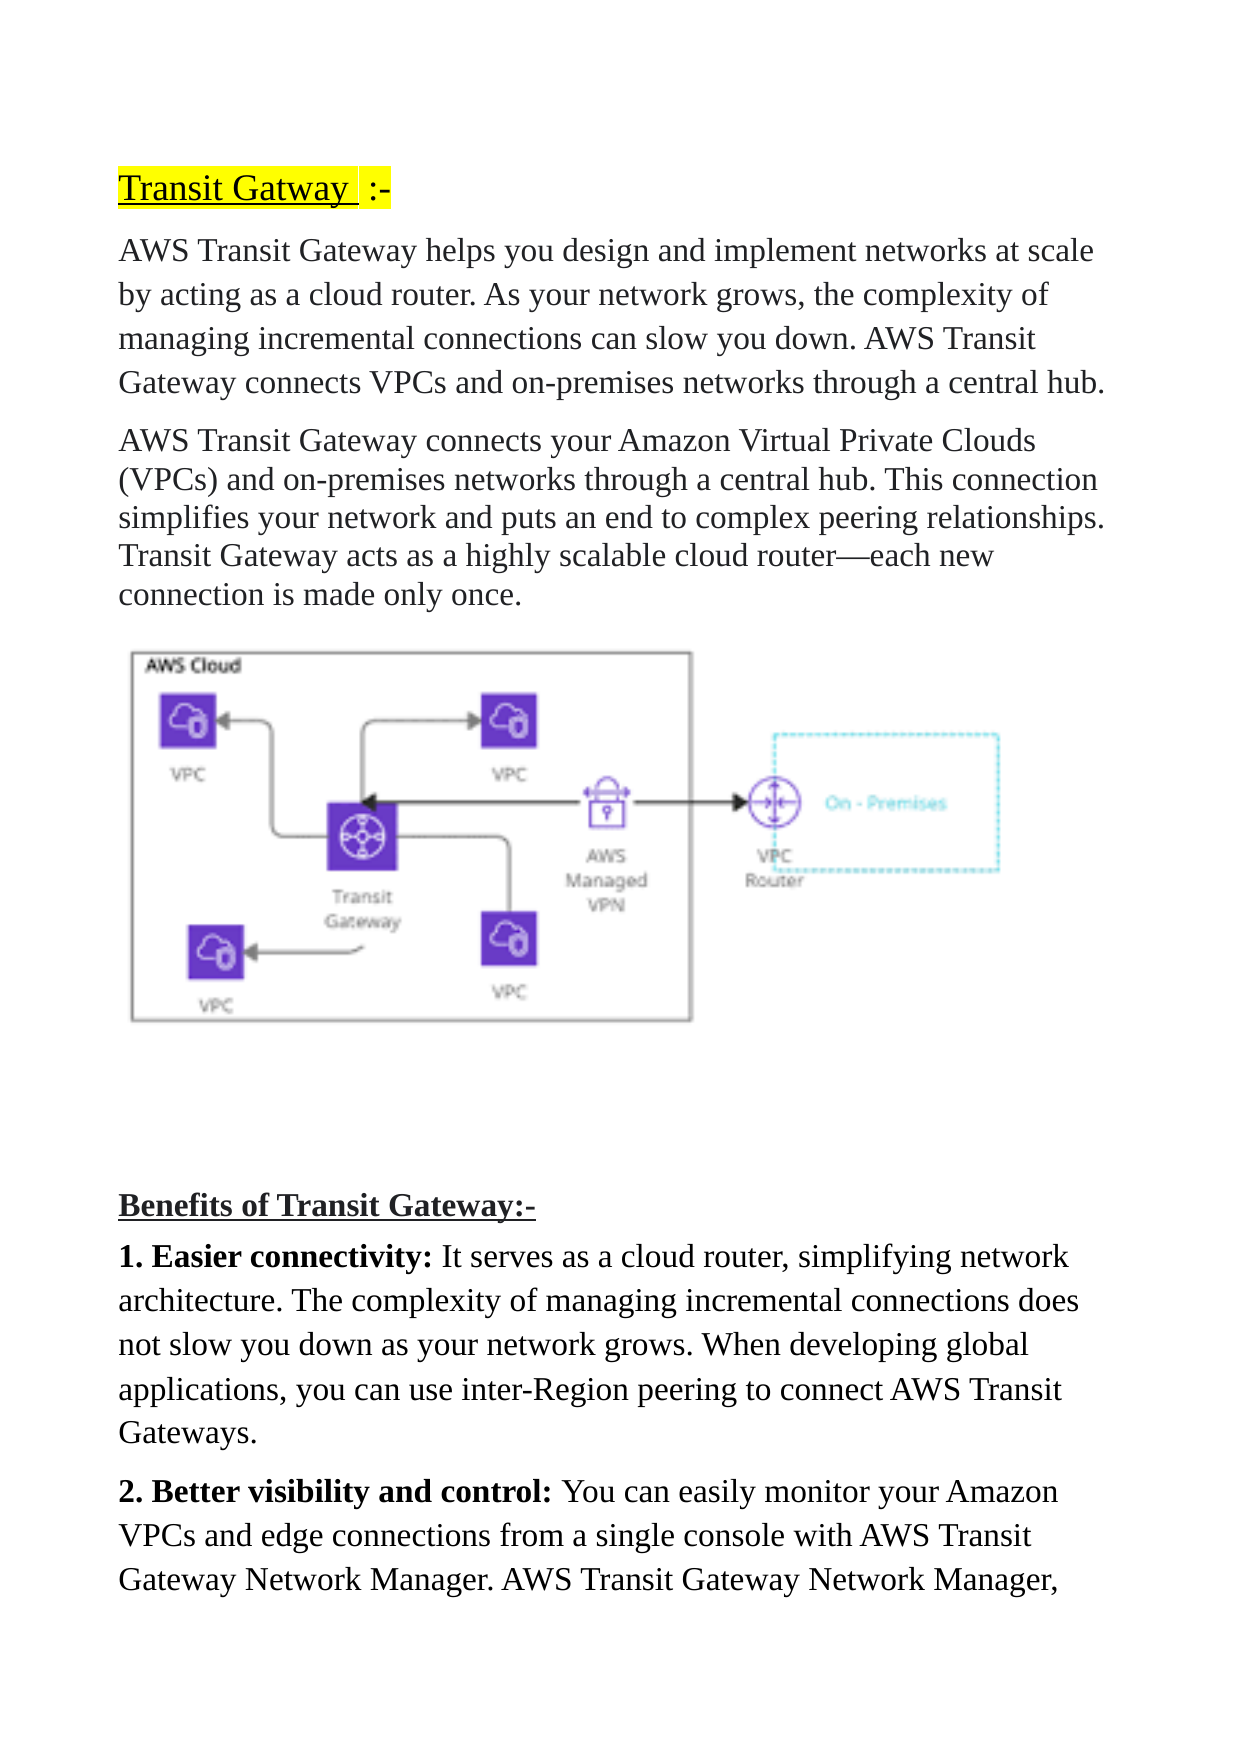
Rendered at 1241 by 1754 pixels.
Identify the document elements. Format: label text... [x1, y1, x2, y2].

subtitle Benefits of Transit Gateway:- [118, 1186, 1122, 1224]
text 1. Easier connectivity: It serves as a cloud router, simplifying network architecture. The complexity of managing incremental connections does not slow you down as your network grows. When developing global applications, you can use inter-Region peering to connect AWS Transit Gateways. [118, 1237, 1122, 1451]
text 2. Better visibility and control: You can easily monitor your Amazon VPCs and edge connections from a single console with AWS Transit Gateway Network Manager. AWS Transit Gateway Network Manager, [118, 1471, 1122, 1598]
text AWS Transit Gateway helps you design and implement networks at scale by acting as a cloud router. As your network grows, the complexity of managing incremental connections can slow you down. AWS Transit Gateway connects VPCs and on-premises networks through a central hub. [118, 230, 1122, 400]
picture [118, 639, 1031, 1050]
text AWS Transit Gateway connects your Amazon Virtual Private Clouds (VPCs) and on-premises networks through a central hub. This connection simplifies your network and puts an end to complex peering relationships. Transit Gateway acts as a highly scalable cloud router—each new connection is made only once. [118, 421, 1122, 612]
text Transit Gatway :- [118, 166, 1122, 209]
